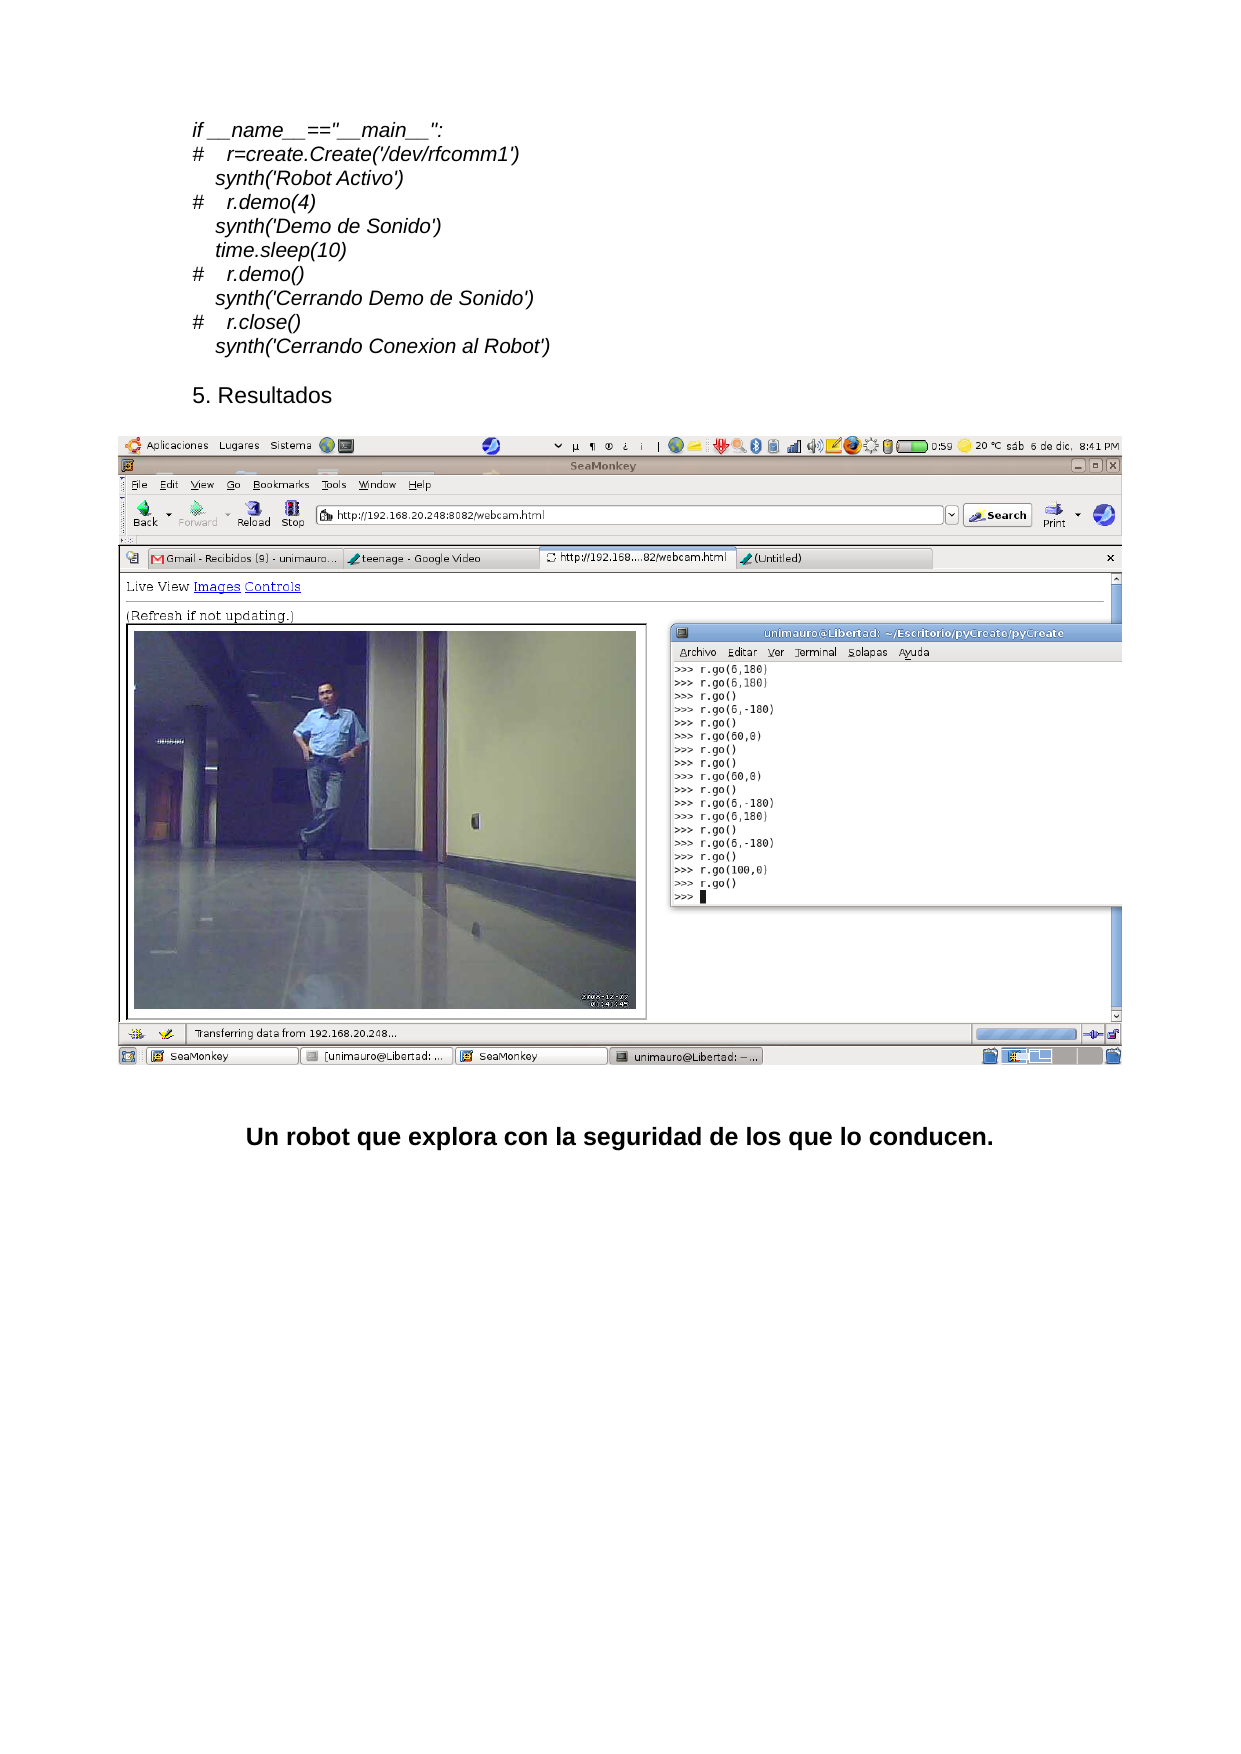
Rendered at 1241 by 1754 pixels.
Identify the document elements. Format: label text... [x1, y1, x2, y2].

text synth('Cerrando Demo de Sonido') [192, 286, 1122, 310]
text time.sleep(10) [192, 238, 1122, 262]
picture [118, 436, 1122, 1065]
text synth('Robot Activo') [192, 166, 1122, 190]
text Un robot que explora con la seguridad de los que lo conducen. [118, 1122, 1122, 1150]
text synth('Cerrando Conexion al Robot') [192, 334, 1122, 358]
text 5. Resultados [192, 382, 1122, 408]
text # r.demo(4) [192, 190, 1122, 214]
text if __name__=="__main__": [192, 118, 1122, 142]
text # r=create.Create('/dev/rfcomm1') [192, 142, 1122, 166]
text # r.demo() [192, 262, 1122, 286]
text # r.close() [192, 310, 1122, 334]
text synth('Demo de Sonido') [192, 214, 1122, 238]
